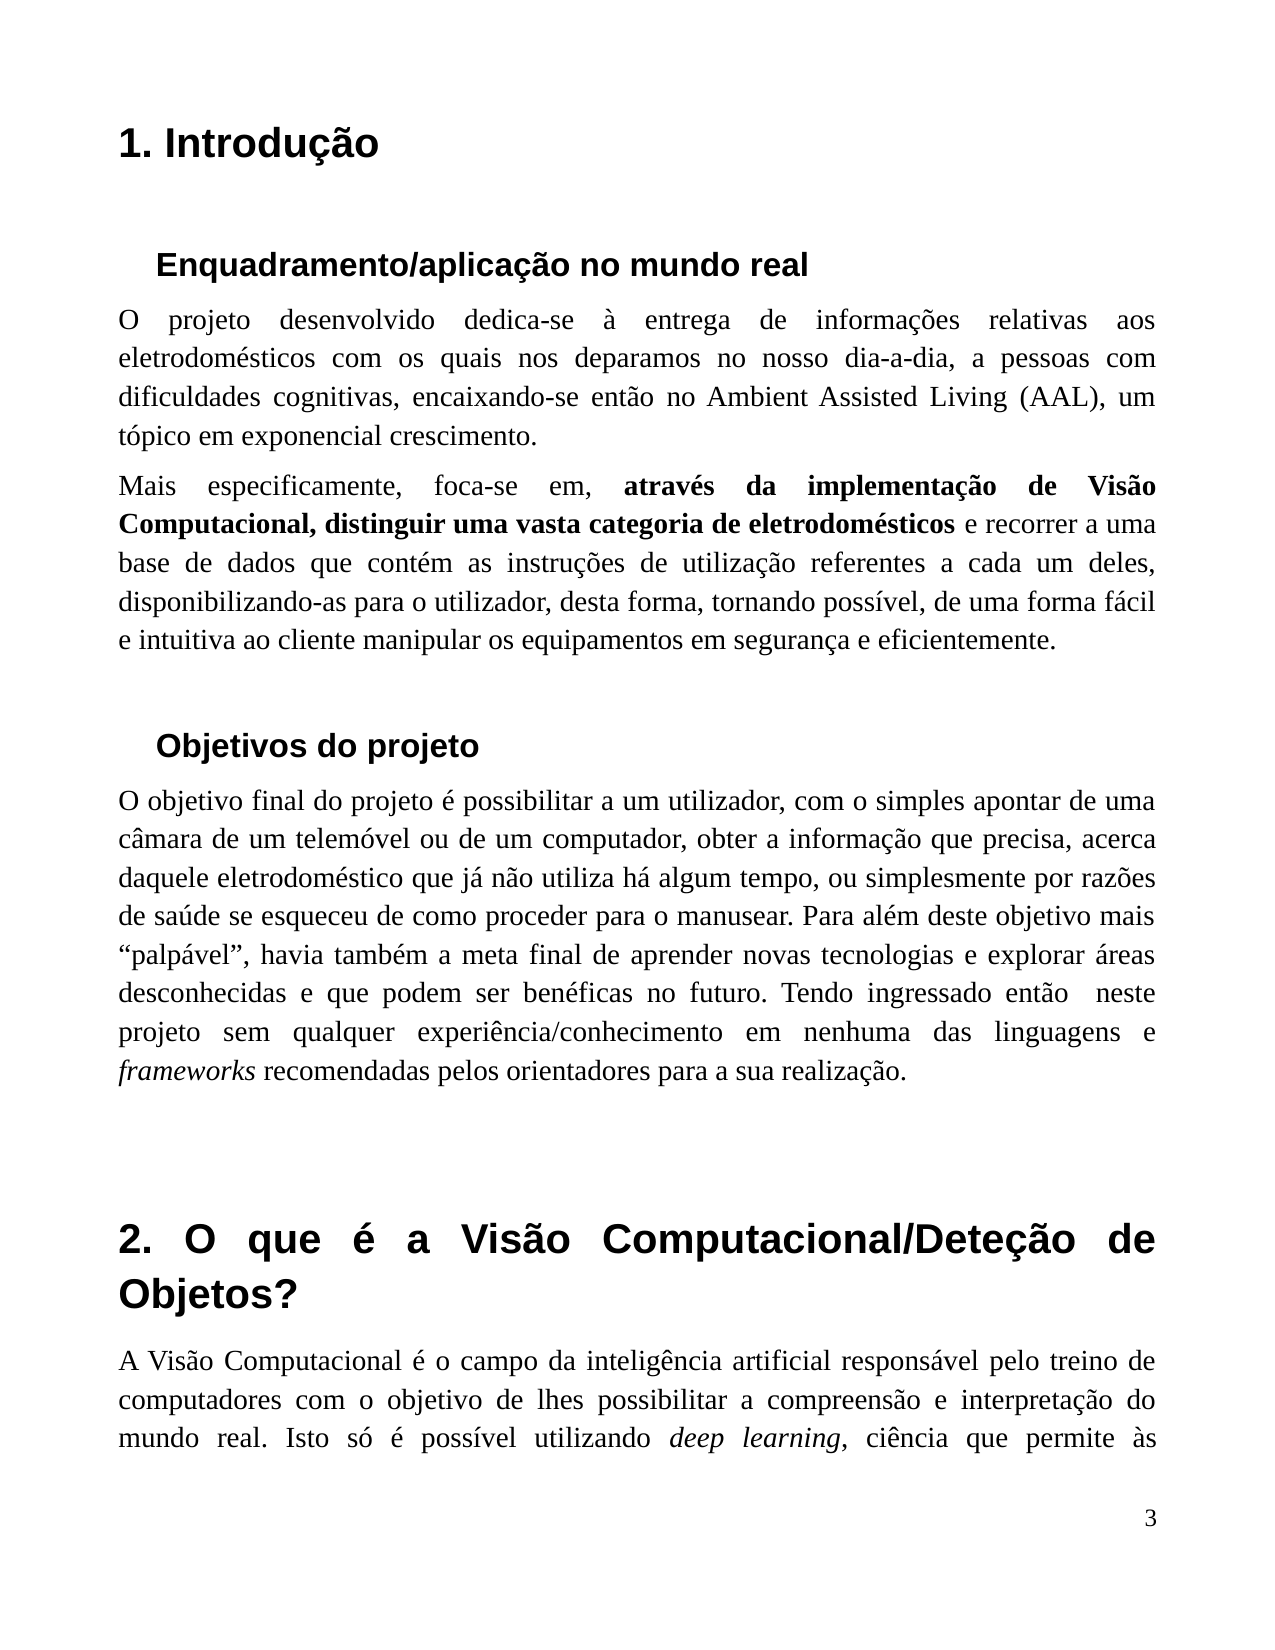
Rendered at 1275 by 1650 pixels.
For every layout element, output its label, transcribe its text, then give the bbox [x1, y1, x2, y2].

subtitle Objetivos do projeto [156, 726, 1157, 764]
subtitle Enquadramento/aplicação no mundo real [156, 245, 1157, 283]
subtitle 2. O que é a Visão Computacional/Deteção de Objetos? [118, 1215, 1157, 1318]
text Mais especificamente, foca-se em, através da implementação de Visão Computacional, distinguir uma vasta categoria de eletrodomésticos e recorrer a uma base de dados que contém as instruções de utilização referentes a cada um deles, disponibilizando-as para o utilizador, desta forma, tornando possível, de uma forma fácil e intuitiva ao cliente manipular os equipamentos em segurança e eficientemente. [118, 468, 1157, 656]
text A Visão Computacional é o campo da inteligência artificial responsável pelo treino de computadores com o objetivo de lhes possibilitar a compreensão e interpretação do mundo real. Isto só é possível utilizando deep learning, ciência que permite às [118, 1343, 1157, 1454]
text O objetivo final do projeto é possibilitar a um utilizador, com o simples apontar de uma câmara de um telemóvel ou de um computador, obter a informação que precisa, acerca daquele eletrodoméstico que já não utiliza há algum tempo, ou simplesmente por razões de saúde se esqueceu de como proceder para o manusear. Para além deste objetivo mais “palpável”, havia também a meta final de aprender novas tecnologias e explorar áreas desconhecidas e que podem ser benéficas no futuro. Tendo ingressado então neste projeto sem qualquer experiência/conhecimento em nenhuma das linguagens e frameworks recomendadas pelos orientadores para a sua realização. [118, 783, 1157, 1086]
text O projeto desenvolvido dedica-se à entrega de informações relativas aos eletrodomésticos com os quais nos deparamos no nosso dia-a-dia, a pessoas com dificuldades cognitivas, encaixando-se então no Ambient Assisted Living (AAL), um tópico em exponencial crescimento. [118, 302, 1157, 451]
subtitle 1. Introdução [118, 118, 1157, 166]
